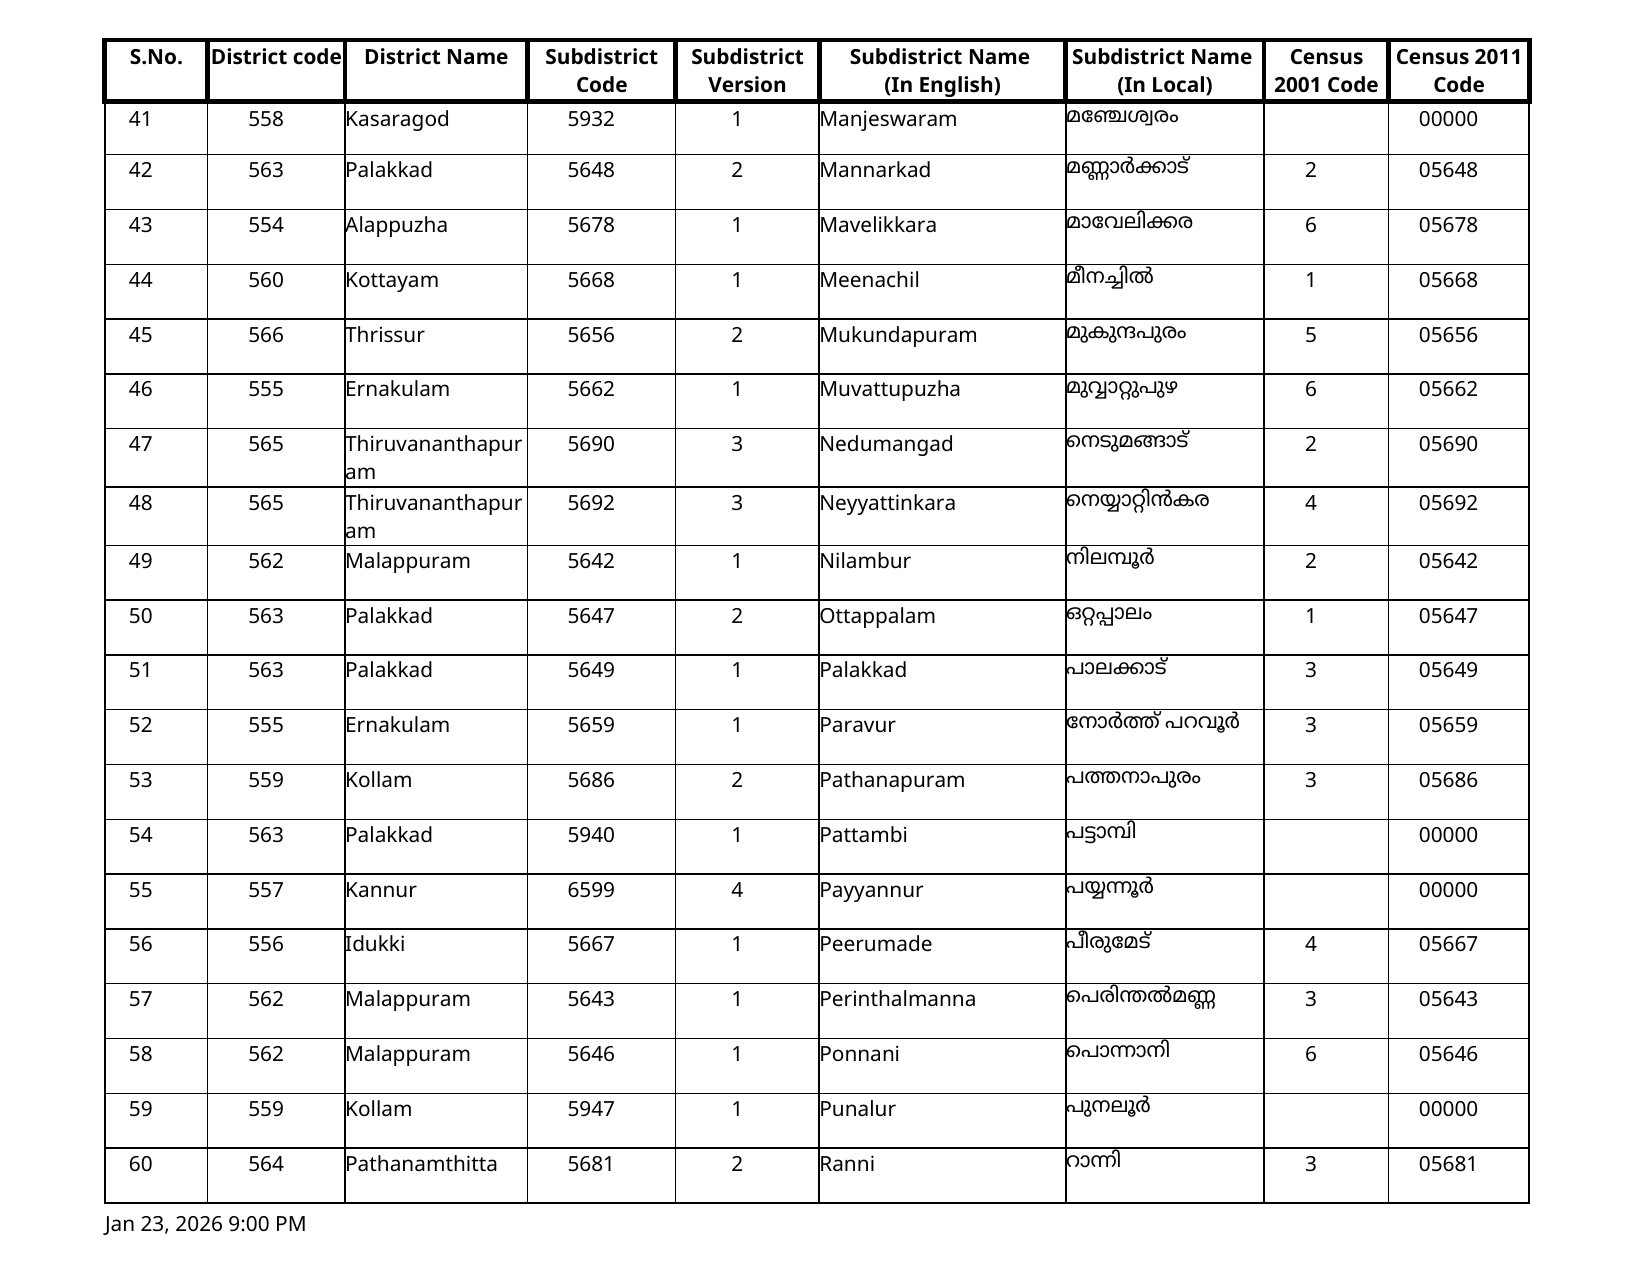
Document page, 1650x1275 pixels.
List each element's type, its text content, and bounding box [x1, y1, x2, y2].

table_cell നെയ്യാറ്റിന്‍കര [1067, 488, 1263, 544]
table_cell പട്ടാമ്പി [1067, 820, 1263, 873]
table_cell Pathanapuram [820, 765, 1065, 818]
table_cell നോര്‍ത്ത് പറവൂര്‍ [1067, 710, 1263, 764]
table_cell 57 [106, 984, 207, 1038]
table_header Subdistrict Code [530, 42, 673, 99]
table_header District code [210, 42, 343, 99]
table_cell റാന്നി [1067, 1149, 1263, 1202]
table_cell 1 [676, 265, 818, 318]
table_cell Kottayam [346, 265, 527, 318]
table_cell 3 [1265, 710, 1388, 764]
table_cell നിലമ്പൂര്‍ [1067, 546, 1263, 599]
table_cell Palakkad [820, 656, 1065, 709]
table_cell 1 [676, 1039, 818, 1092]
table_cell Ernakulam [346, 710, 527, 764]
table_cell Kasaragod [346, 104, 527, 154]
table_cell 558 [208, 104, 344, 154]
table_cell Punalur [820, 1094, 1065, 1147]
table_cell 51 [106, 656, 207, 709]
table_cell 5643 [528, 984, 675, 1038]
table_cell Nilambur [820, 546, 1065, 599]
table_cell 6 [1265, 1039, 1388, 1092]
table_cell 05692 [1389, 488, 1528, 544]
table_cell 05647 [1389, 601, 1528, 654]
table_cell 3 [676, 488, 818, 544]
table_cell 5659 [528, 710, 675, 764]
table_cell 2 [676, 601, 818, 654]
table_cell 05681 [1389, 1149, 1528, 1202]
table_cell 1 [676, 210, 818, 263]
table_cell Palakkad [346, 601, 527, 654]
table_cell 5947 [528, 1094, 675, 1147]
table_cell 48 [106, 488, 207, 544]
table_cell 05656 [1389, 320, 1528, 373]
table_cell 5678 [528, 210, 675, 263]
table_cell പാലക്കാട് [1067, 656, 1263, 709]
table_cell Nedumangad [820, 429, 1065, 486]
table_header S.No. [107, 42, 205, 99]
table_cell 05642 [1389, 546, 1528, 599]
table_cell Pathanamthitta [346, 1149, 527, 1202]
table_cell 3 [1265, 765, 1388, 818]
table_cell Kannur [346, 875, 527, 928]
table_cell 1 [676, 930, 818, 983]
table_cell 47 [106, 429, 207, 486]
table_cell ഒറ്റപ്പാലം [1067, 601, 1263, 654]
table_cell 05668 [1389, 265, 1528, 318]
table_cell Ernakulam [346, 375, 527, 428]
table_cell 1 [676, 820, 818, 873]
table_cell Palakkad [346, 656, 527, 709]
table_cell 5662 [528, 375, 675, 428]
table_cell Neyyattinkara [820, 488, 1065, 544]
table_cell 43 [106, 210, 207, 263]
table_cell 58 [106, 1039, 207, 1092]
table_cell Perinthalmanna [820, 984, 1065, 1038]
table_cell Peerumade [820, 930, 1065, 983]
table_cell 557 [208, 875, 344, 928]
table_cell Manjeswaram [820, 104, 1065, 154]
table_cell 2 [676, 765, 818, 818]
table_cell 05646 [1389, 1039, 1528, 1092]
table_cell [1265, 875, 1388, 928]
table_cell 564 [208, 1149, 344, 1202]
table_cell 05649 [1389, 656, 1528, 709]
table_cell Muvattupuzha [820, 375, 1065, 428]
table_cell 2 [676, 155, 818, 209]
table_cell Meenachil [820, 265, 1065, 318]
table_cell 6 [1265, 375, 1388, 428]
table_cell Palakkad [346, 820, 527, 873]
table_cell Mavelikkara [820, 210, 1065, 263]
table_cell Thrissur [346, 320, 527, 373]
table_cell 555 [208, 375, 344, 428]
table_cell 1 [676, 710, 818, 764]
table_cell 5656 [528, 320, 675, 373]
table_cell 4 [1265, 930, 1388, 983]
table_cell 45 [106, 320, 207, 373]
table_cell 565 [208, 429, 344, 486]
table_cell Kollam [346, 765, 527, 818]
table_cell 00000 [1389, 875, 1528, 928]
table_cell Ponnani [820, 1039, 1065, 1092]
table_cell 1 [676, 546, 818, 599]
table_cell 2 [1265, 546, 1388, 599]
table_cell 563 [208, 656, 344, 709]
table_cell Idukki [346, 930, 527, 983]
table_cell 560 [208, 265, 344, 318]
table_cell 1 [676, 1094, 818, 1147]
table_cell 554 [208, 210, 344, 263]
table_cell 4 [676, 875, 818, 928]
table_cell 4 [1265, 488, 1388, 544]
table_cell 44 [106, 265, 207, 318]
table_cell 05662 [1389, 375, 1528, 428]
table_cell 2 [676, 320, 818, 373]
table_cell പയ്യന്നൂർ [1067, 875, 1263, 928]
table_cell Ottappalam [820, 601, 1065, 654]
table_cell 5642 [528, 546, 675, 599]
table_cell 5686 [528, 765, 675, 818]
table_cell 46 [106, 375, 207, 428]
table_cell 555 [208, 710, 344, 764]
table_cell 559 [208, 765, 344, 818]
table_cell 1 [676, 656, 818, 709]
table_cell 6 [1265, 210, 1388, 263]
table_cell 5692 [528, 488, 675, 544]
table_cell 1 [676, 984, 818, 1038]
table_cell 59 [106, 1094, 207, 1147]
table_cell മുവ്വാറ്റുപുഴ [1067, 375, 1263, 428]
table_cell Alappuzha [346, 210, 527, 263]
table_cell 05659 [1389, 710, 1528, 764]
table_cell 50 [106, 601, 207, 654]
table_cell 3 [1265, 656, 1388, 709]
table_cell Malappuram [346, 546, 527, 599]
table_cell മീനച്ചില്‍ [1067, 265, 1263, 318]
table_cell 5649 [528, 656, 675, 709]
table_cell [1265, 104, 1388, 154]
table_cell 00000 [1389, 820, 1528, 873]
table_cell 00000 [1389, 104, 1528, 154]
table_cell 5690 [528, 429, 675, 486]
table_cell 5668 [528, 265, 675, 318]
table_cell 5647 [528, 601, 675, 654]
table_cell 53 [106, 765, 207, 818]
table_cell മാവേലിക്കര [1067, 210, 1263, 263]
table_cell 5932 [528, 104, 675, 154]
table_cell 1 [676, 375, 818, 428]
table_cell 562 [208, 546, 344, 599]
table_cell 41 [106, 104, 207, 154]
table_cell 2 [1265, 429, 1388, 486]
table_cell നെടുമങ്ങാട് [1067, 429, 1263, 486]
table_cell 54 [106, 820, 207, 873]
table_cell 563 [208, 155, 344, 209]
table_cell Pattambi [820, 820, 1065, 873]
table_cell 05686 [1389, 765, 1528, 818]
table_cell പൊന്നാനി [1067, 1039, 1263, 1092]
table_cell പീരുമേട് [1067, 930, 1263, 983]
table_cell 562 [208, 984, 344, 1038]
table_cell Malappuram [346, 1039, 527, 1092]
table_cell Kollam [346, 1094, 527, 1147]
table_cell 563 [208, 601, 344, 654]
table_cell Thiruvananthapuram [346, 429, 527, 486]
table_cell മണ്ണാര്‍ക്കാട് [1067, 155, 1263, 209]
table_cell 00000 [1389, 1094, 1528, 1147]
table_cell 1 [676, 104, 818, 154]
table_cell Thiruvananthapuram [346, 488, 527, 544]
table_cell 2 [676, 1149, 818, 1202]
table_cell 05667 [1389, 930, 1528, 983]
table_cell 5648 [528, 155, 675, 209]
table_header Census 2011 Code [1391, 42, 1527, 99]
table_cell 6599 [528, 875, 675, 928]
table_cell 5 [1265, 320, 1388, 373]
table_cell 05648 [1389, 155, 1528, 209]
table_cell 42 [106, 155, 207, 209]
table_cell 563 [208, 820, 344, 873]
table_cell 3 [1265, 1149, 1388, 1202]
table_cell Ranni [820, 1149, 1065, 1202]
table_cell 56 [106, 930, 207, 983]
table_cell Malappuram [346, 984, 527, 1038]
table_cell 5646 [528, 1039, 675, 1092]
table_cell 556 [208, 930, 344, 983]
table_cell Palakkad [346, 155, 527, 209]
table_cell 5667 [528, 930, 675, 983]
table_cell 05690 [1389, 429, 1528, 486]
table_cell 559 [208, 1094, 344, 1147]
table_header Census 2001 Code [1266, 42, 1386, 99]
table_cell 2 [1265, 155, 1388, 209]
table_cell 05678 [1389, 210, 1528, 263]
table_cell 565 [208, 488, 344, 544]
table_cell 3 [1265, 984, 1388, 1038]
table_cell പത്തനാപുരം [1067, 765, 1263, 818]
table_cell Mukundapuram [820, 320, 1065, 373]
table_cell മുകുന്ദപുരം [1067, 320, 1263, 373]
table_cell 1 [1265, 265, 1388, 318]
table_cell Payyannur [820, 875, 1065, 928]
table_cell 55 [106, 875, 207, 928]
table_cell 60 [106, 1149, 207, 1202]
table_cell Mannarkad [820, 155, 1065, 209]
table_cell 5681 [528, 1149, 675, 1202]
table_cell പുനലൂര്‍ [1067, 1094, 1263, 1147]
table_cell 562 [208, 1039, 344, 1092]
table_cell 49 [106, 546, 207, 599]
table_cell Paravur [820, 710, 1065, 764]
table_cell 3 [676, 429, 818, 486]
table_cell 52 [106, 710, 207, 764]
table_cell 566 [208, 320, 344, 373]
table_cell [1265, 820, 1388, 873]
table_header Subdistrict Version [678, 42, 817, 99]
table_cell 1 [1265, 601, 1388, 654]
table_cell മഞ്ചേശ്വരം [1067, 104, 1263, 154]
table_header Subdistrict Name (In Local) [1068, 42, 1262, 99]
table_cell [1265, 1094, 1388, 1147]
table_cell 5940 [528, 820, 675, 873]
table_cell 05643 [1389, 984, 1528, 1038]
table_header District Name [347, 42, 525, 99]
table_cell പെരിന്തല്‍മണ്ണ [1067, 984, 1263, 1038]
table_header Subdistrict Name (In English) [822, 42, 1063, 99]
